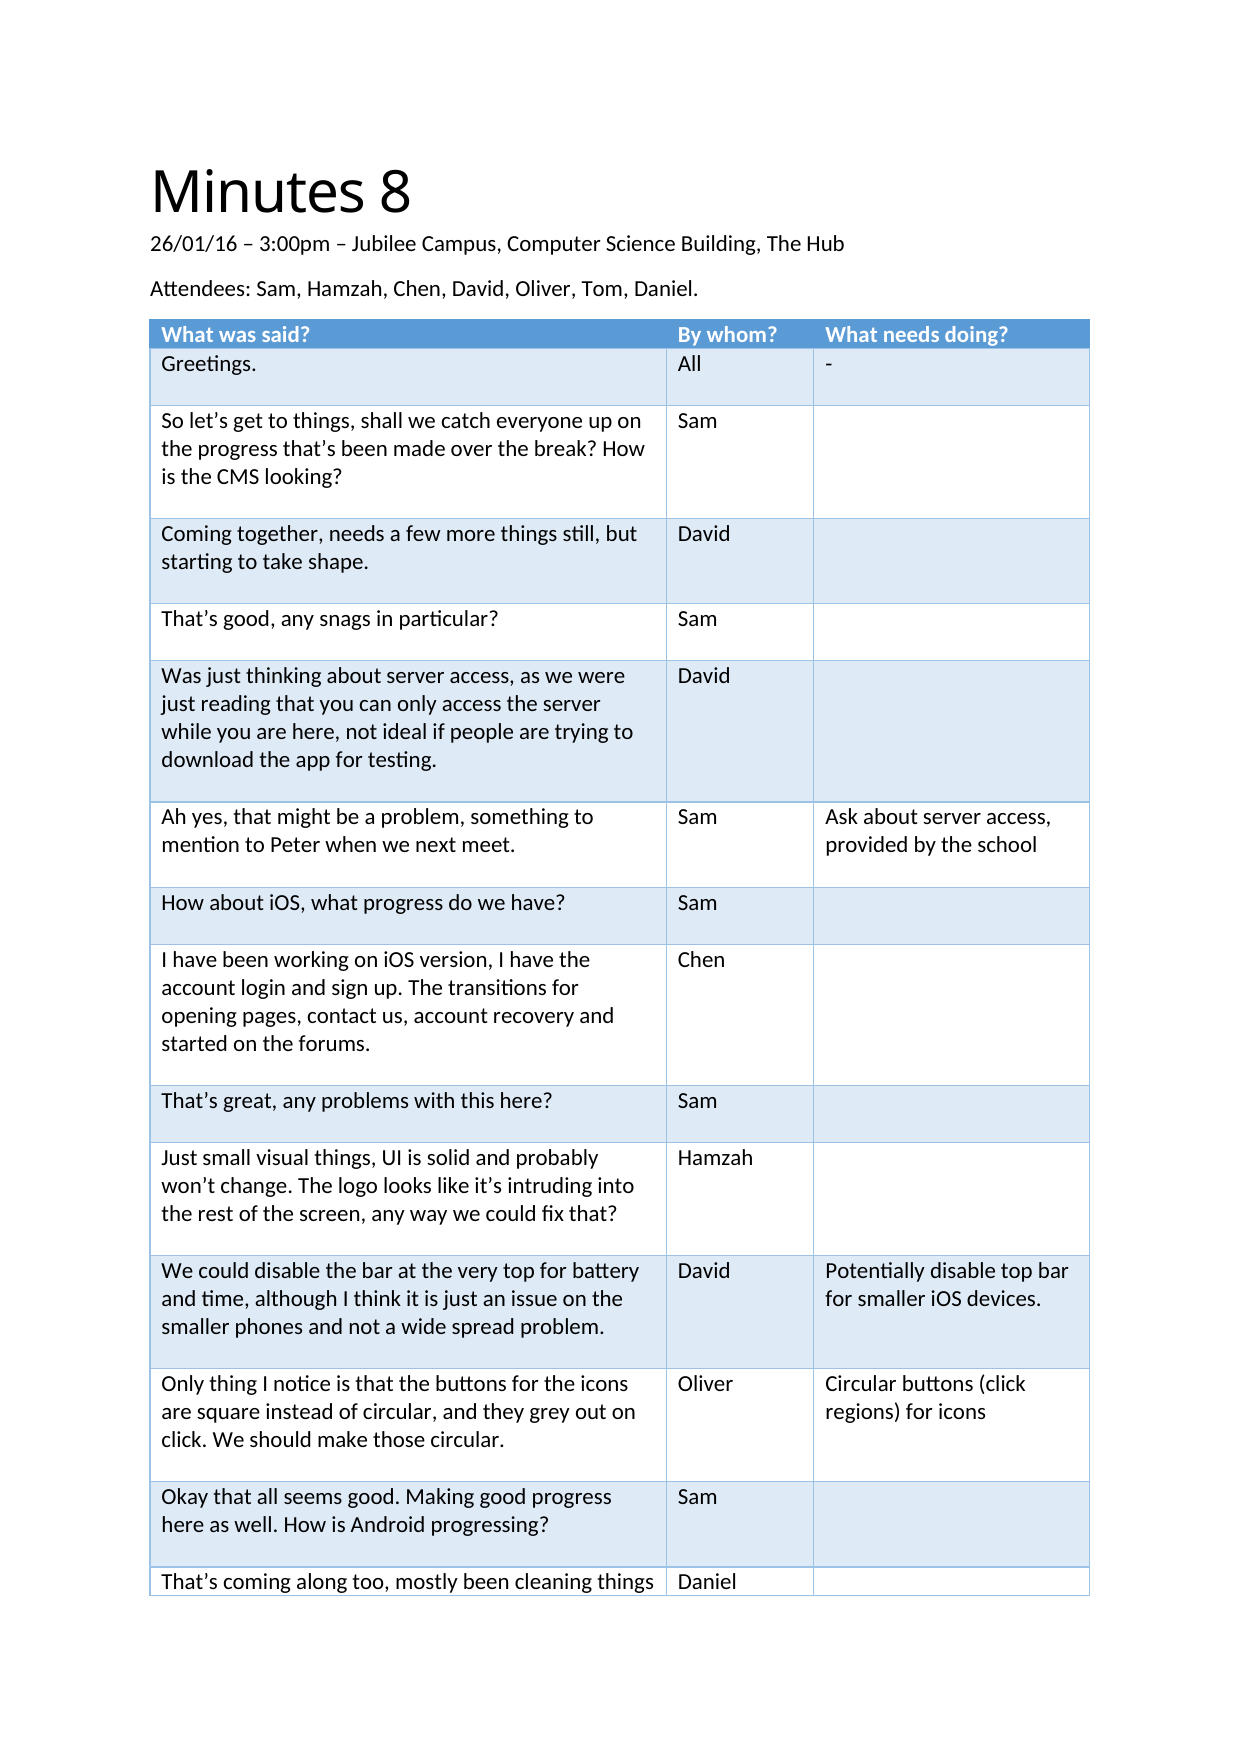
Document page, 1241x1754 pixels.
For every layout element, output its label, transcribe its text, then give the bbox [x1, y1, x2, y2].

text 26/01/16 – 3:00pm – Jubilee Campus, Computer Science Building, The Hub [150, 229, 1090, 257]
table_cell David [667, 519, 813, 603]
table_cell Ah yes, that might be a problem, something to mention to Peter when we next meet. [151, 803, 666, 887]
table_cell Circular buttons (click regions) for icons [814, 1369, 1089, 1481]
table_cell [1090, 1255, 1240, 1368]
table_cell Greetings. [151, 349, 666, 405]
table_cell So let’s get to things, shall we catch everyone up on the progress that’s been made over the break? How is the CMS looking? [151, 406, 666, 518]
table_cell Just small visual things, UI is solid and probably won’t change. The logo looks like it’s intruding into the rest of the screen, any way we could fix that? [151, 1143, 666, 1255]
table_cell [1090, 801, 1240, 887]
table_cell [1090, 944, 1240, 1085]
table_cell Daniel [667, 1568, 813, 1595]
table_cell How about iOS, what progress do we have? [151, 888, 666, 944]
table_cell [814, 661, 1089, 801]
title Minutes 8 [150, 150, 1090, 229]
table_cell [814, 519, 1089, 603]
table_cell Was just thinking about server access, as we were just reading that you can only access the server while you are here, not ideal if people are trying to download the app for testing. [151, 661, 666, 801]
table_cell [814, 888, 1089, 944]
table_cell [1090, 1368, 1240, 1481]
table_cell Sam [667, 1086, 813, 1142]
table_cell David [667, 661, 813, 801]
table_cell [1090, 660, 1240, 801]
table_cell Okay that all seems good. Making good progress here as well. How is Android progressing? [151, 1482, 666, 1566]
table_cell [814, 945, 1089, 1085]
table_cell [1090, 405, 1240, 518]
table_cell Sam [667, 604, 813, 660]
table_cell [1090, 1142, 1240, 1255]
table_cell [1090, 1566, 1240, 1595]
table_cell [814, 1482, 1089, 1566]
table_cell That’s good, any snags in particular? [151, 604, 666, 660]
table_cell Sam [667, 803, 813, 887]
table_cell Chen [667, 945, 813, 1085]
table_cell That’s coming along too, mostly been cleaning things [151, 1568, 666, 1595]
table_cell [1090, 1085, 1240, 1142]
table_cell [814, 1568, 1089, 1595]
table_cell [814, 604, 1089, 660]
table_cell - [814, 349, 1089, 405]
table_cell Oliver [667, 1369, 813, 1481]
table_cell [1090, 518, 1240, 603]
table_cell We could disable the bar at the very top for battery and time, although I think it is just an issue on the smaller phones and not a wide spread problem. [151, 1256, 666, 1368]
table_cell [1090, 887, 1240, 944]
table_cell Sam [667, 1482, 813, 1566]
table_cell Only thing I notice is that the buttons for the icons are square instead of circular, and they grey out on click. We should make those circular. [151, 1369, 666, 1481]
table_cell [1090, 603, 1240, 660]
table_cell [814, 1143, 1089, 1255]
table_header [1090, 319, 1240, 348]
text Attendees: Sam, Hamzah, Chen, David, Oliver, Tom, Daniel. [150, 274, 1090, 302]
table_cell [814, 406, 1089, 518]
table_cell All [667, 349, 813, 405]
table_cell [814, 1086, 1089, 1142]
table_header What was said? [151, 320, 666, 348]
table_cell [1090, 1481, 1240, 1566]
table_header What needs doing? [814, 320, 1089, 348]
table_cell Potentially disable top bar for smaller iOS devices. [814, 1256, 1089, 1368]
table_header By whom? [666, 320, 814, 348]
table_cell Sam [667, 888, 813, 944]
table_cell David [667, 1256, 813, 1368]
table_cell [1090, 348, 1240, 405]
table_cell Coming together, needs a few more things still, but starting to take shape. [151, 519, 666, 603]
table_cell That’s great, any problems with this here? [151, 1086, 666, 1142]
table_cell I have been working on iOS version, I have the account login and sign up. The transitions for opening pages, contact us, account recovery and started on the forums. [151, 945, 666, 1085]
table_cell Sam [667, 406, 813, 518]
table_cell Ask about server access, provided by the school [814, 803, 1089, 887]
table_cell Hamzah [667, 1143, 813, 1255]
